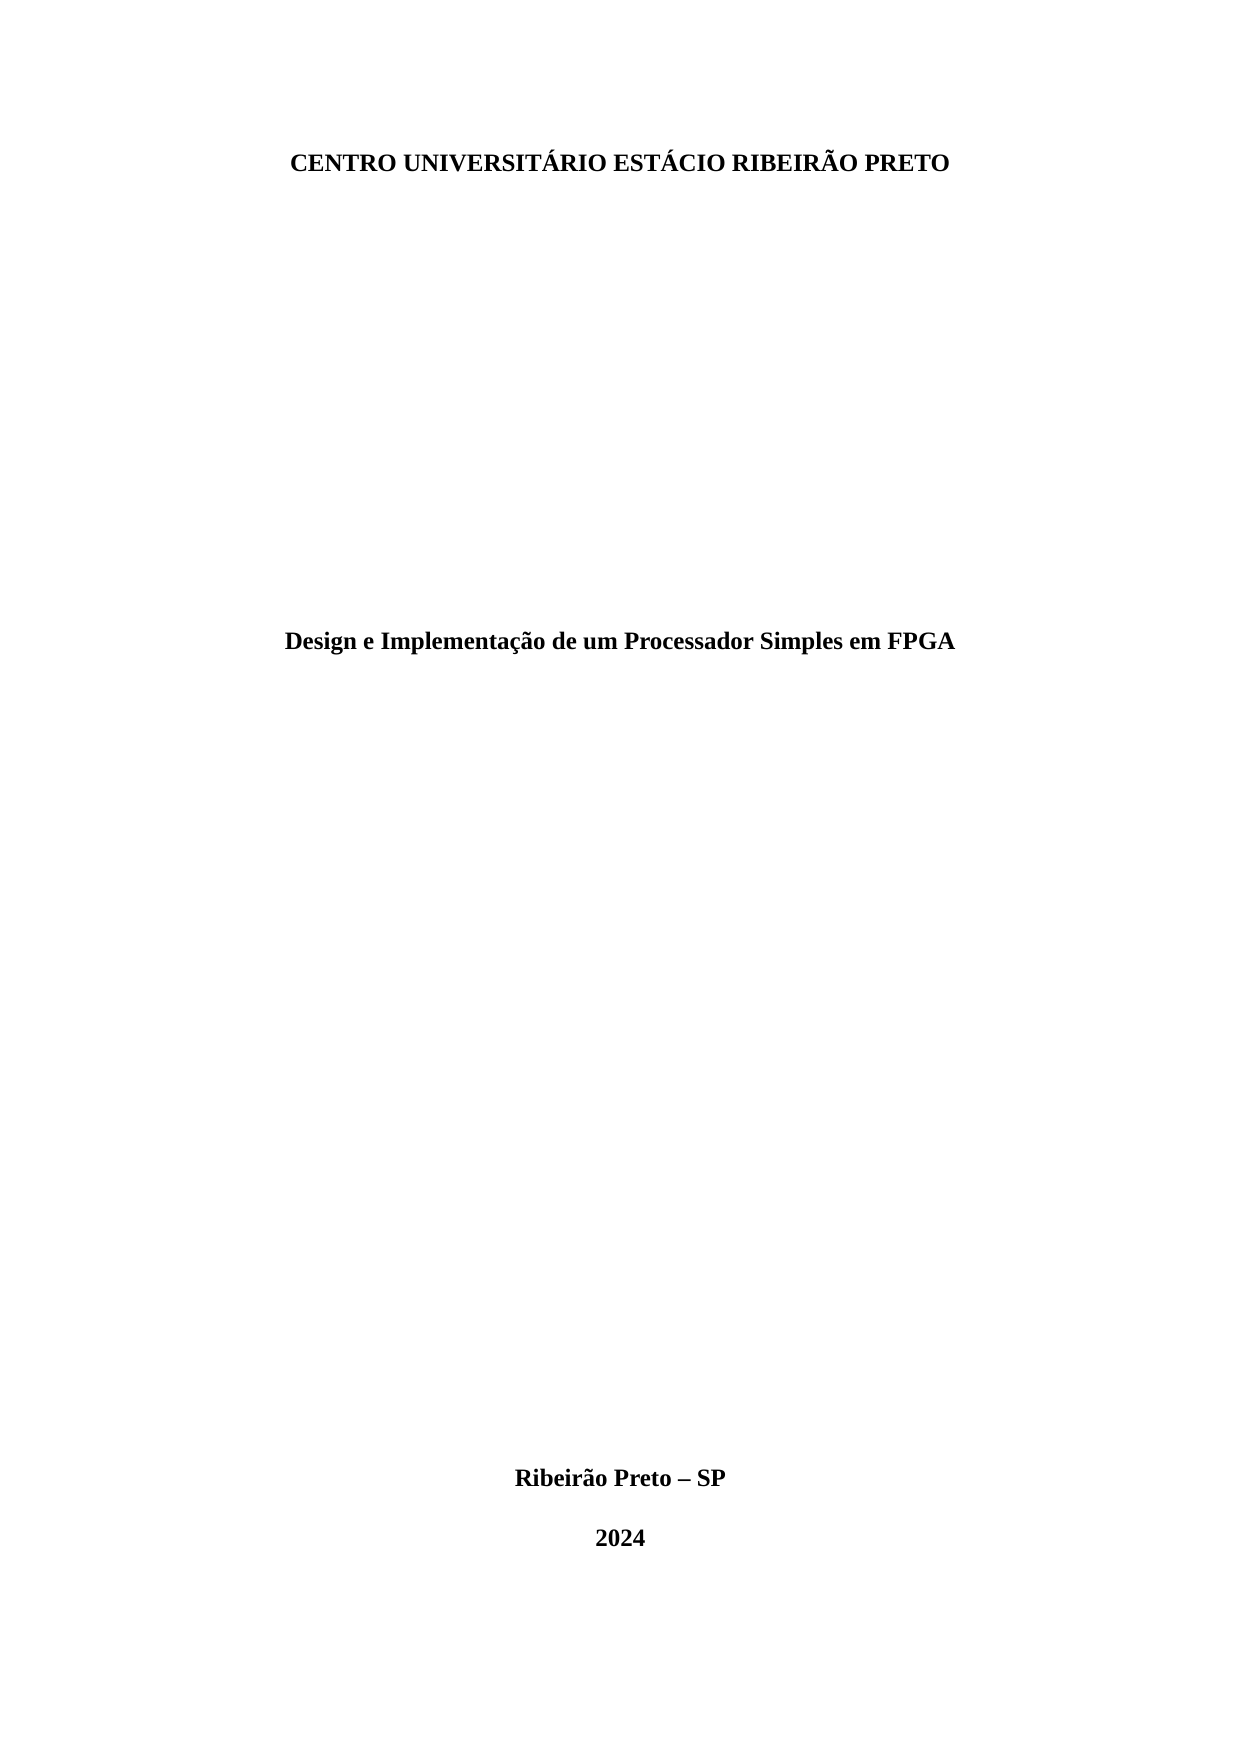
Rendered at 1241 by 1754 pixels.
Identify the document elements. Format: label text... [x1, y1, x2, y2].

text CENTRO UNIVERSITÁRIO ESTÁCIO RIBEIRÃO PRETO [177, 148, 1063, 176]
text Design e Implementação de um Processador Simples em FPGA [177, 626, 1063, 655]
text Ribeirão Preto – SP [177, 1463, 1063, 1492]
text 2024 [177, 1523, 1063, 1552]
